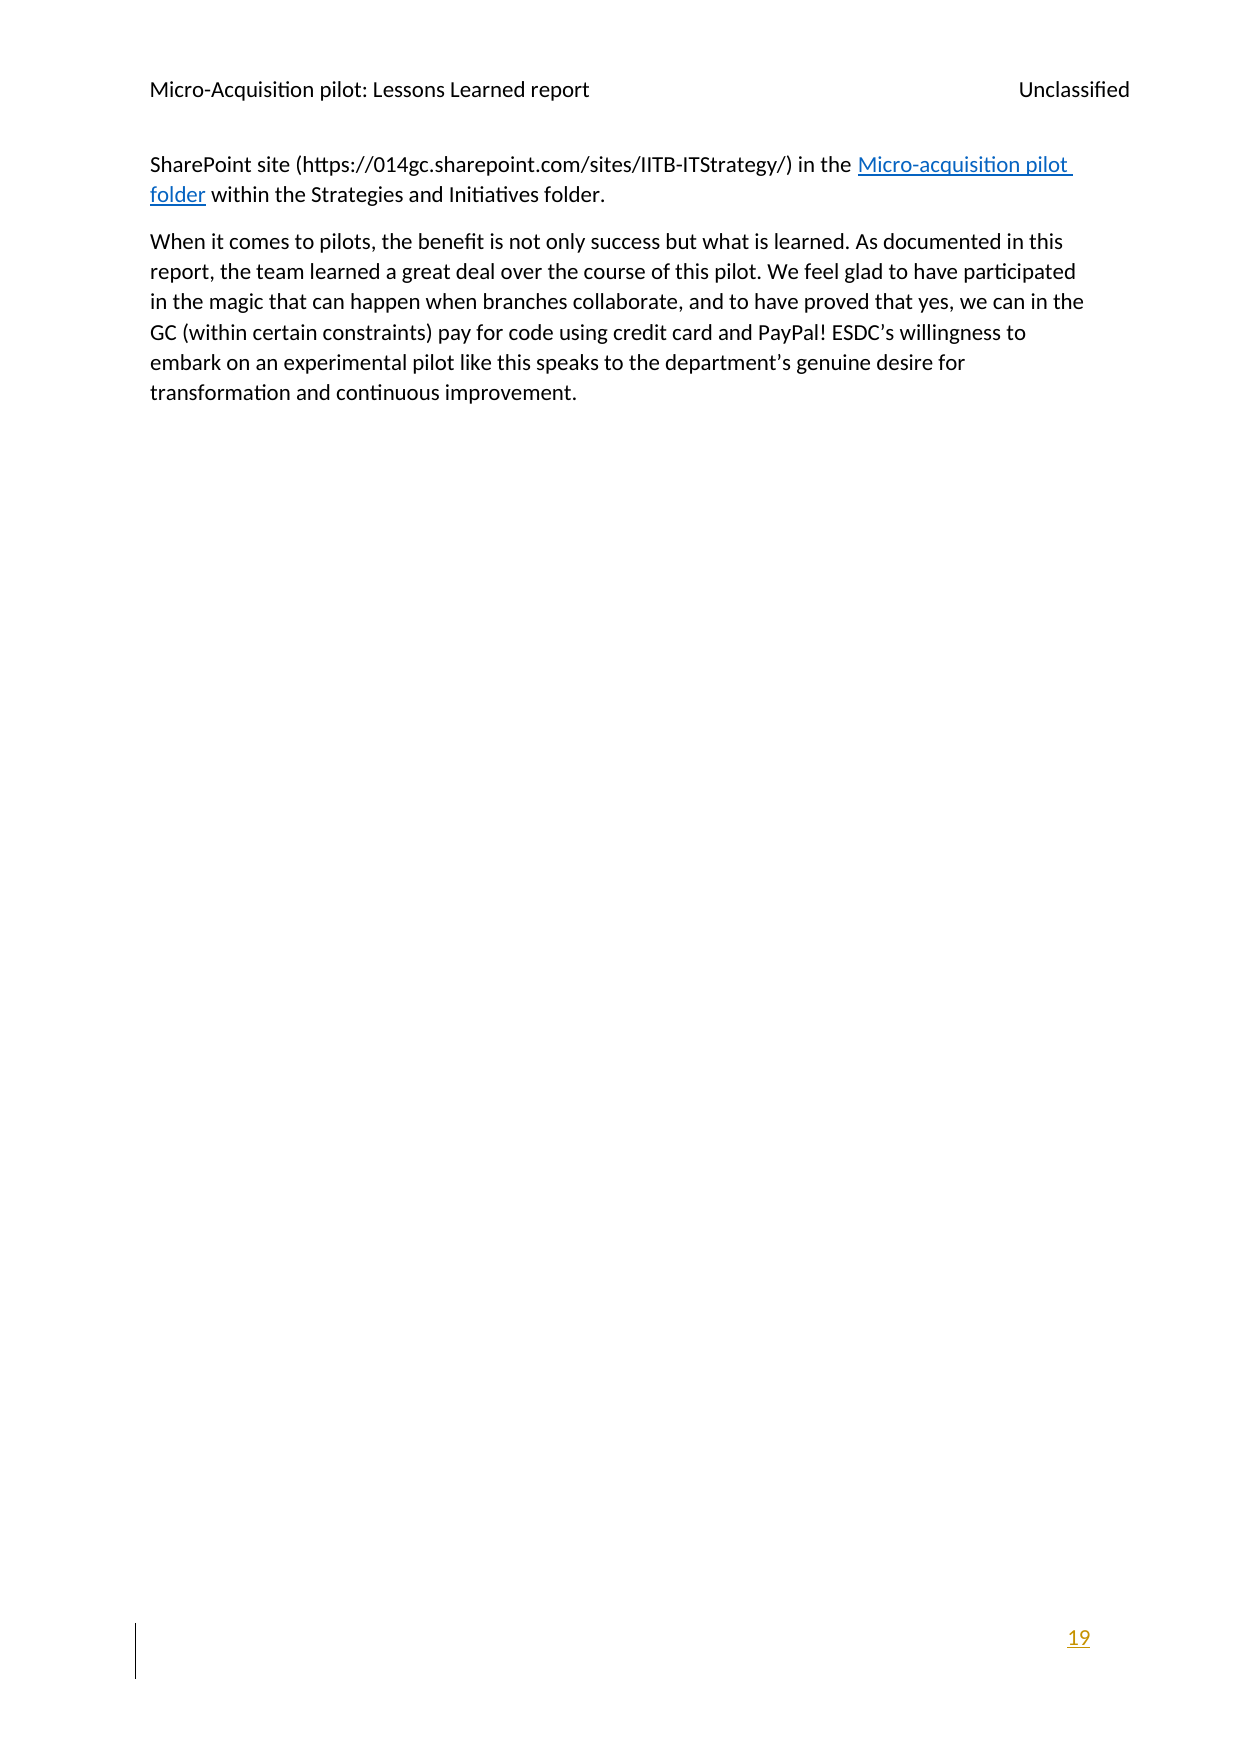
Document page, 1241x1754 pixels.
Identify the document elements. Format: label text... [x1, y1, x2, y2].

text When it comes to pilots, the benefit is not only success but what is learned. As documented in this report, the team learned a great deal over the course of this pilot. We feel glad to have participated in the magic that can happen when branches collaborate, and to have proved that yes, we can in the GC (within certain constraints) pay for code using credit card and PayPal! ESDC’s willingness to embark on an experimental pilot like this speaks to the department’s genuine desire for transformation and continuous improvement. [150, 227, 1090, 406]
text SharePoint site (https://014gc.sharepoint.com/sites/IITB-ITStrategy/) in the Micro-acquisition pilot folder within the Strategies and Initiatives folder. [150, 150, 1090, 208]
